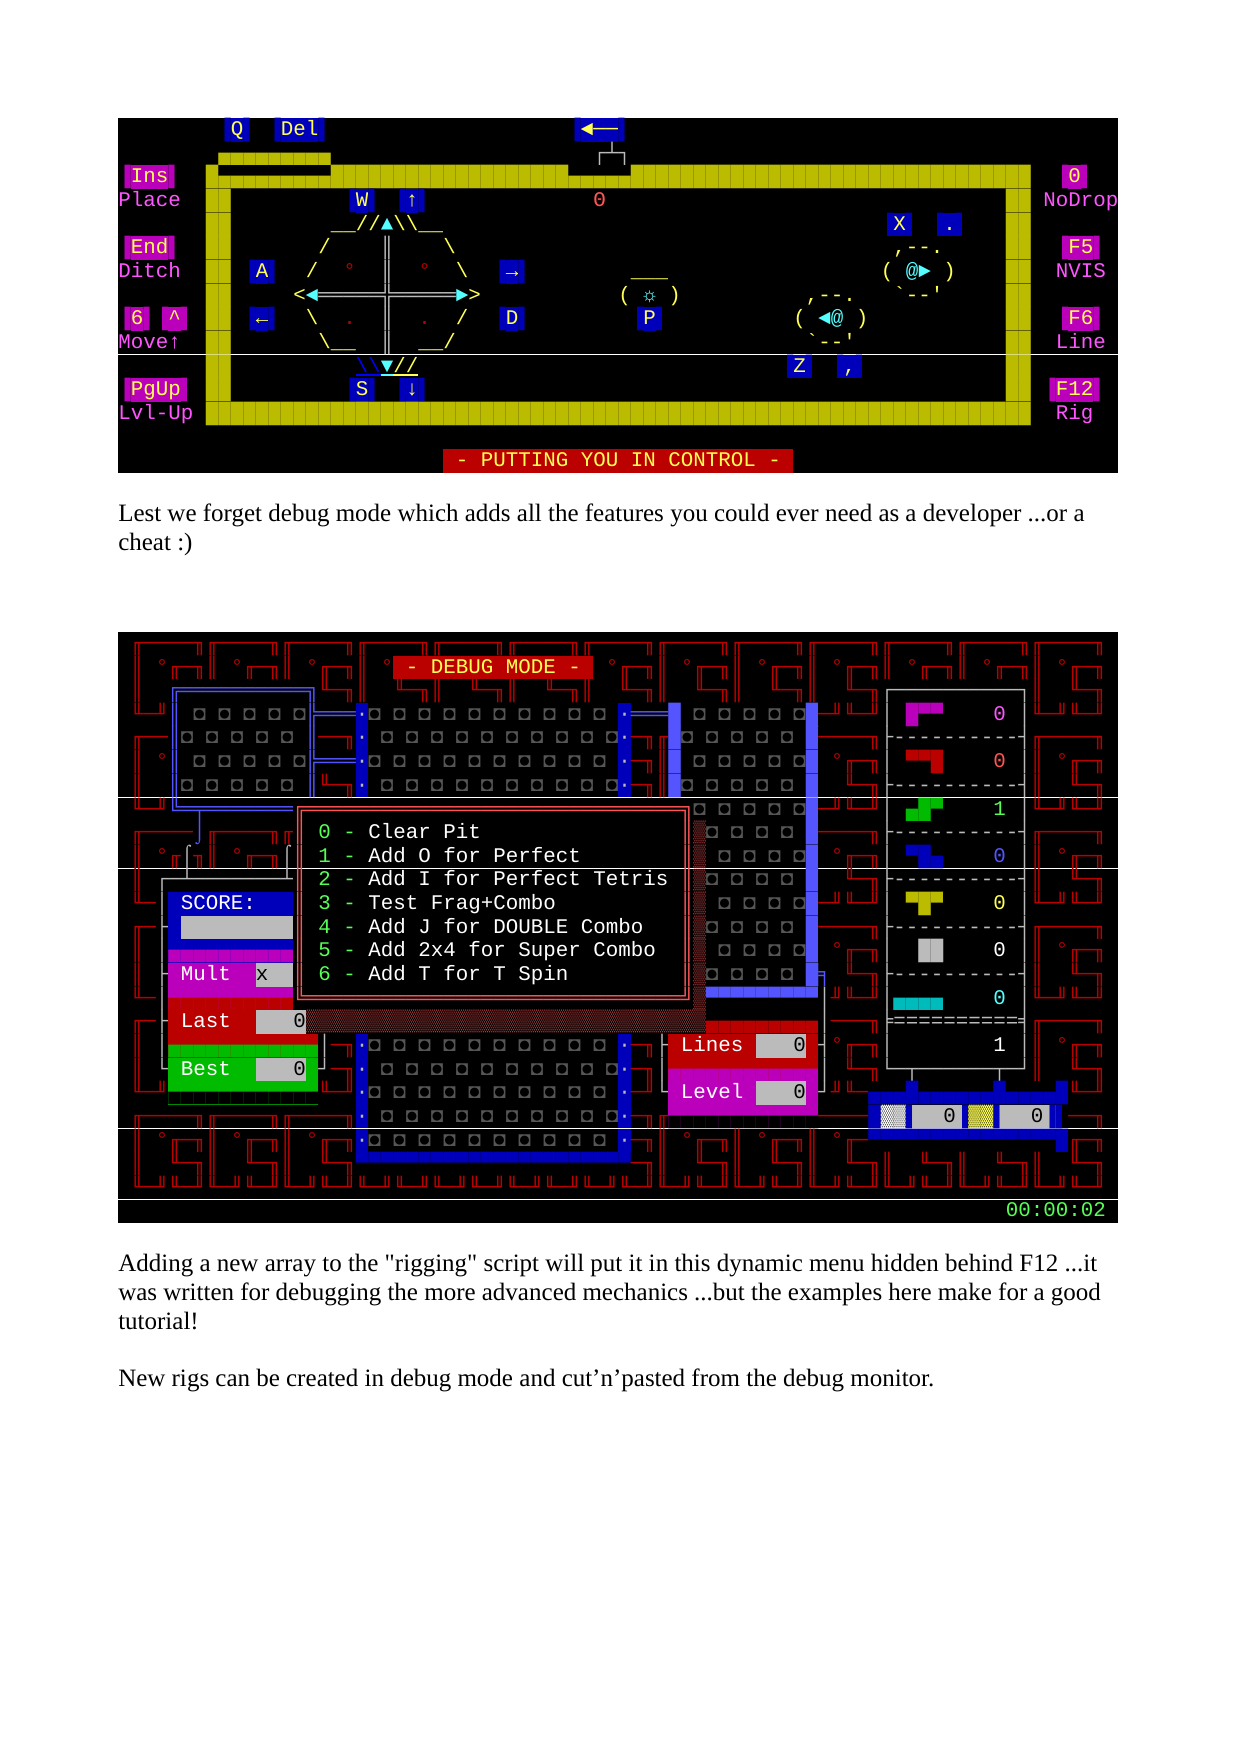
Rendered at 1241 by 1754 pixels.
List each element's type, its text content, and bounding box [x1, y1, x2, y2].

text ║ °╓─╖║ °╓─╖║ °╓─╖║ ° - DEBUG MODE - °╓─╖║ °╓─╖║ °╓─╖║ °╓─╖║ °╓─╖║ °╓─╖║ °╓─╖ [1039, 656, 1122, 679]
text ║ °╓─╖║ °╓─╖║ °╓─╖∙◘ ◘ ◘ ◘ ◘ ◘ ◘ ◘ ◘ ◘ ∙─╖║ °╓─╖║ °╓─╖║ °╓─▀▀▀▀▀▀▀▀▀▀▀▀▀▀▀█╓─╖ [118, 1128, 1122, 1152]
text Move↑ ██ \__ ║ __/ `--' ██ Line [118, 331, 205, 354]
text ██ __//▲\\__ ▐X▌ ▐.▌ ██ [231, 213, 886, 236]
text ║ ├ Mult x ║ 6 - Add T for T Spin ║▒◘ ◘ ◘ ◘ █╕ ╙─╖├----------┤║ ╙─╖ [118, 963, 1122, 987]
text ╓─├ ║ 4 - Add J for DOUBLE Combo ║▒◘ ◘ ◘ ◘ █────╖├----------┤╓────╖ [302, 916, 684, 939]
text ╙─╜║ ◘ ◘ ◘ ◘ ◘╠═══∙◘ ◘ ◘ ◘ ◘ ◘ ◘ ◘ ◘ ◘ ∙═══█ ◘ ◘ ◘ ◘ ◘█─╜╙─╜│ █▀▀ 0 │╙─╜╙─╜ [310, 703, 668, 727]
text ╙─╜╚═╤═══════╔══════════════════════════════╗◘ ◘ ◘ ◘ ◘█─╜╙─╜│ ▄█▀ 1 │╙─╜╙─╜ [118, 797, 1122, 821]
text ▐Q▌ ▐Del▌ ▐◄──▌ [118, 118, 1122, 142]
text ║ └ Best 0 ┘─╖∙ ◘ ◘ ◘ ◘ ◘ ◘ ◘ ◘ ◘ ◘∙─╖│▄▄▄▄▄▄▄▄▄▄▄▄│ ╙─╖└─┬──────┬─┘║ ╙─╖ [139, 1058, 661, 1081]
text ║ °╓⌠╖║ °╓─╖⌠║ 1 - Add O for Perfect ║▒ ◘ ◘ ◘ ◘█ °╓─╖│ ▀█▄ 0 │║ °╓─╖ [818, 845, 886, 868]
text ╓─├ ║ 4 - Add J for DOUBLE Combo ║▒◘ ◘ ◘ ◘ █────╖├----------┤╓────╖ [818, 916, 886, 939]
text ▄▄▄▄▄▄▄▄▄ ┌┴┐ [600, 153, 624, 165]
text ╙─╜║ ◘ ◘ ◘ ◘ ◘╠═══∙◘ ◘ ◘ ◘ ◘ ◘ ◘ ◘ ◘ ◘ ∙═══█ ◘ ◘ ◘ ◘ ◘█─╜╙─╜│ █▀▀ 0 │╙─╜╙─╜ [1025, 703, 1122, 727]
text ║ °╓─╖║ °╓─╖║ °╓─╖║ ° - DEBUG MODE - °╓─╖║ °╓─╖║ °╓─╖║ °╓─╖║ °╓─╖║ °╓─╖║ °╓─╖ [739, 656, 809, 679]
text ▐6▌▐^▌ ██ ▐←▌ \ . ║ . / ▐D▌ ▐P▌ ( ◄@ ) ██ ▐F6▌ [118, 307, 1122, 331]
text ▐Ins▌ █▄▄▄▄▄▄▄▄▄███████████████████▄▄▄▄▄████████████████████████████████ ▐0▌ [118, 165, 1122, 189]
text ╓─├ ║ 4 - Add J for DOUBLE Combo ║▒◘ ◘ ◘ ◘ █────╖├----------┤╓────╖ [887, 916, 1024, 939]
text ██ <◄═════╬═════►> ( ☼ ) ,--. `--' ██ [1031, 284, 1122, 307]
text ╙─│▄▄▄▄▄▄▄▄▄▄╚══════════════════════════════╝▒▀▀▀▀▀▀▀▀▀│╜╙─╜│▄▄▄▄ 0 │╙─╜╙─╜ [887, 987, 1024, 1010]
text ║ °╓─╖║ °╓─╖║ °╓─╖║ ° - DEBUG MODE - °╓─╖║ °╓─╖║ °╓─╖║ °╓─╖║ °╓─╖║ °╓─╖║ °╓─╖ [889, 656, 959, 679]
text New rigs can be created in debug mode and cut’n’pasted from the debug monitor. [118, 1363, 1122, 1392]
text Place ██ ▐W▌ ▐↑▌ Θ ██ NoDrop [118, 189, 1122, 213]
text ╙─╜║ ◘ ◘ ◘ ◘ ◘╠═══∙◘ ◘ ◘ ◘ ◘ ◘ ◘ ◘ ◘ ◘ ∙═══█ ◘ ◘ ◘ ◘ ◘█─╜╙─╜│ █▀▀ 0 │╙─╜╙─╜ [887, 703, 1024, 727]
text ╓──║◘ ◘ ◘ ◘ ◘ ║──╖∙ ◘ ◘ ◘ ◘ ◘ ◘ ◘ ◘ ◘ ◘∙─╖╓█◘ ◘ ◘ ◘ ◘ █────╖├----------┤╓────╖ [118, 727, 1122, 750]
text ▐End▌ ██ / ║ \ ,--. ██ ▐F5▌ [118, 236, 1122, 260]
text ║ ╔══════════╗╙─╖║ ╙─╖║ ╙─╖║ ╙─╖║ ╙─╖║ ╙─╖║ ╙─╖║ ╙─╖┌──────────┐║ ╙─╖ [118, 679, 1122, 703]
text ║ °╓─╖║ °╓─╖║ °╓─╖║ ° - DEBUG MODE - °╓─╖║ °╓─╖║ °╓─╖║ °╓─╖║ °╓─╖║ °╓─╖║ °╓─╖ [964, 656, 1034, 679]
text ║ °╓─╖║ °╓─╖║ °╓─╖║ ° - DEBUG MODE - °╓─╖║ °╓─╖║ °╓─╖║ °╓─╖║ °╓─╖║ °╓─╖║ °╓─╖ [139, 656, 209, 679]
text Lvl-Up ██████████████████████████████████████████████████████████████████ Rig [118, 402, 1122, 426]
text ║ └ Best 0 ┘─╖∙ ◘ ◘ ◘ ◘ ◘ ◘ ◘ ◘ ◘ ◘∙─╖│▄▄▄▄▄▄▄▄▄▄▄▄│ ╙─╖└─┬──────┬─┘║ ╙─╖ [662, 1058, 824, 1081]
text ║ ┌─┴───────┴║ 2 - Add I for Perfect Tetris ║▒◘ ◘ ◘ ◘ █ ╙─╖├----------┤║ ╙─╖ [118, 868, 1122, 892]
text ╙─╜▄▄▄▄▄▄▄▄▄▄▄▄╙─╜∙◘ ◘ ◘ ◘ ◘ ◘ ◘ ◘ ◘ ◘ ∙─╜└ Level 0 ┘╜╙─▄▄▄█▄▄▄▄▄▄█▄▄▄▄█╙─╜ [118, 1081, 1122, 1105]
text ║ ║◘ ◘ ◘ ◘ ◘ ║╙─╖∙ ◘ ◘ ◘ ◘ ◘ ◘ ◘ ◘ ◘ ◘∙─╖║█◘ ◘ ◘ ◘ ◘ █ ╙─╖├----------┤║ ╙─╖ [327, 774, 659, 797]
text ██ <◄═════╬═════►> ( ☼ ) ,--. `--' ██ [231, 284, 456, 307]
text 00:00:02 [118, 1199, 1122, 1223]
text ╓────╖╓────╖╓────╖∙ ◘ ◘ ◘ ◘ ◘ ◘ ◘ ◘ ◘ ◘∙─╖╓▄▄▄▄▄▄▄▄▄▄▄▄────█▓▓▌ 0▐▓▓▌ 0▐▌──╖ [118, 1105, 868, 1128]
text ██ <◄═════╬═════►> ( ☼ ) ,--. `--' ██ [389, 284, 1005, 307]
text ╓────╖╓────╖╓────╖╓────╖╓────╖╓────╖╓────╖╓────╖╓────╖╓────╖╓────╖╓────╖╓────╖ [118, 632, 1122, 656]
text ╓─├ ║ 4 - Add J for DOUBLE Combo ║▒◘ ◘ ◘ ◘ █────╖├----------┤╓────╖ [162, 916, 297, 939]
text ██ \\▼// ▐Z▌ ▐,▌ ██ [118, 354, 1122, 378]
text ║ °╓⌠╖║ °╓─╖⌠║ 1 - Add O for Perfect ║▒ ◘ ◘ ◘ ◘█ °╓─╖│ ▀█▄ 0 │║ °╓─╖ [931, 845, 1024, 868]
text Move↑ ██ \__ ║ __/ `--' ██ Line [389, 331, 1005, 354]
text ▄▄▄▄▄▄▄▄▄ ┌┴┐ [118, 142, 611, 165]
text ║ ║◘ ◘ ◘ ◘ ◘ ║╙─╖∙ ◘ ◘ ◘ ◘ ◘ ◘ ◘ ◘ ◘ ◘∙─╖║█◘ ◘ ◘ ◘ ◘ █ ╙─╖├----------┤║ ╙─╖ [887, 774, 1024, 797]
text ╙─│▄▄▄▄▄▄▄▄▄▄╚══════════════════════════════╝▒▀▀▀▀▀▀▀▀▀│╜╙─╜│▄▄▄▄ 0 │╙─╜╙─╜ [1025, 987, 1122, 1010]
text ▐PgUp▌ ██ ▐S▌ ▐↓▌ ██ ▐F12▌ [118, 378, 1122, 402]
text ║ °╓─╖║ °╓─╖║ °╓─╖║ ° - DEBUG MODE - °╓─╖║ °╓─╖║ °╓─╖║ °╓─╖║ °╓─╖║ °╓─╖║ °╓─╖ [214, 656, 284, 679]
text ╓────⌡╓────╖╓║ 0 - Clear Pit ║▒◘ ◘ ◘ ◘ █────╖├----------┤╓────╖ [118, 821, 1122, 845]
text ║ ║◘ ◘ ◘ ◘ ◘ ║╙─╖∙ ◘ ◘ ◘ ◘ ◘ ◘ ◘ ◘ ◘ ◘∙─╖║█◘ ◘ ◘ ◘ ◘ █ ╙─╖├----------┤║ ╙─╖ [177, 774, 309, 797]
text ╙─│▄▄▄▄▄▄▄▄▄▄╚══════════════════════════════╝▒▀▀▀▀▀▀▀▀▀│╜╙─╜│▄▄▄▄ 0 │╙─╜╙─╜ [162, 987, 824, 1010]
text Move↑ ██ \__ ║ __/ `--' ██ Line [1031, 331, 1122, 354]
text Move↑ ██ \__ ║ __/ `--' ██ Line [231, 331, 384, 354]
text ║ °╓─╖║ °╓─╖║ °╓─╖║ ° - DEBUG MODE - °╓─╖║ °╓─╖║ °╓─╖║ °╓─╖║ °╓─╖║ °╓─╖║ °╓─╖ [364, 656, 659, 679]
text Ditch ██ ▐A▌ / ° ║ ° \ ▐→▌ ___ ( @► ) ██ NVIS [118, 260, 1122, 284]
text ██ __//▲\\__ ▐X▌ ▐.▌ ██ [118, 213, 205, 236]
text ╙─│ SCORE: ║ 3 - Test Frag+Combo ║▒ ◘ ◘ ◘ ◘█─╜╙─╜│ ▀█▀ 0 │╙─╜╙─╜ [118, 892, 1122, 916]
text ▄▄▄▄▄▄▄▄▄ ┌┴┐ [612, 142, 1122, 165]
text ╙─│▄▄▄▄▄▄▄▄▄▄╚══════════════════════════════╝▒▀▀▀▀▀▀▀▀▀│╜╙─╜│▄▄▄▄ 0 │╙─╜╙─╜ [302, 987, 684, 995]
text ╓─├ Last 0▒▒▒▒▒▒▒▒▒▒▒▒▒▒▒▒▒▒▒▒▒▒▒▒▒▒▒▒▒▒▒▒▄▄▄▄▄▄▄▄▄│───╖╞==========╡╓────╖ [118, 1010, 1122, 1034]
text ║ °╓⌠╖║ °╓─╖⌠║ 1 - Add O for Perfect ║▒ ◘ ◘ ◘ ◘█ °╓─╖│ ▀█▄ 0 │║ °╓─╖ [139, 845, 209, 868]
text ║ °╓⌠╖║ °╓─╖⌠║ 1 - Add O for Perfect ║▒ ◘ ◘ ◘ ◘█ °╓─╖│ ▀█▄ 0 │║ °╓─╖ [689, 845, 805, 868]
text - PUTTING YOU IN CONTROL - [118, 449, 1122, 473]
text ║ °╓─╖║ °╓─╖║ °╓─╖║ ° - DEBUG MODE - °╓─╖║ °╓─╖║ °╓─╖║ °╓─╖║ °╓─╖║ °╓─╖║ °╓─╖ [664, 656, 734, 679]
text ╙─╜║ ◘ ◘ ◘ ◘ ◘╠═══∙◘ ◘ ◘ ◘ ◘ ◘ ◘ ◘ ◘ ◘ ∙═══█ ◘ ◘ ◘ ◘ ◘█─╜╙─╜│ █▀▀ 0 │╙─╜╙─╜ [177, 703, 309, 727]
text ╙─╜║ ◘ ◘ ◘ ◘ ◘╠═══∙◘ ◘ ◘ ◘ ◘ ◘ ◘ ◘ ◘ ◘ ∙═══█ ◘ ◘ ◘ ◘ ◘█─╜╙─╜│ █▀▀ 0 │╙─╜╙─╜ [681, 703, 805, 727]
text ██ __//▲\\__ ▐X▌ ▐.▌ ██ [1031, 213, 1122, 236]
text Adding a new array to the "rigging" script will put it in this dynamic menu hidden behind F12 ...it was written for debugging the more advanced mechanics ...but the examples here make for a good tutorial! [118, 1248, 1122, 1335]
text ║ ║◘ ◘ ◘ ◘ ◘ ║╙─╖∙ ◘ ◘ ◘ ◘ ◘ ◘ ◘ ◘ ◘ ◘∙─╖║█◘ ◘ ◘ ◘ ◘ █ ╙─╖├----------┤║ ╙─╖ [681, 774, 805, 797]
text ╙─╜║ ◘ ◘ ◘ ◘ ◘╠═══∙◘ ◘ ◘ ◘ ◘ ◘ ◘ ◘ ◘ ◘ ∙═══█ ◘ ◘ ◘ ◘ ◘█─╜╙─╜│ █▀▀ 0 │╙─╜╙─╜ [818, 703, 886, 727]
text ║ │▄▄▄▄▄▄▄▄▄▄║ 5 - Add 2x4 for Super Combo ║▒ ◘ ◘ ◘ ◘█ °╓─╖│ ██ 0 │║ °╓─╖ [118, 939, 1122, 963]
text ║ ╙─╖║ ╙─╖║ ╙─╖▀▀▀▀▀▀▀▀▀▀▀▀▀▀▀▀▀▀▀▀▀▀─╖║ ╙─╖║ ╙─╖║ ╙─╖║ ╙─╖║ ╙─╖║ ╙─╖ [118, 1152, 1122, 1176]
text ╓─├ ║ 4 - Add J for DOUBLE Combo ║▒◘ ◘ ◘ ◘ █────╖├----------┤╓────╖ [689, 916, 805, 939]
text ╓─├ ║ 4 - Add J for DOUBLE Combo ║▒◘ ◘ ◘ ◘ █────╖├----------┤╓────╖ [1025, 916, 1122, 939]
text ║ °╓⌠╖║ °╓─╖⌠║ 1 - Add O for Perfect ║▒ ◘ ◘ ◘ ◘█ °╓─╖│ ▀█▄ 0 │║ °╓─╖ [214, 845, 297, 868]
text ╙─╜╙─╜╙─╜╙─╜╙─╜╙─╜╙─╜╙─╜╙─╜╙─╜╙─╜╙─╜╙─╜╙─╜╙─╜╙─╜╙─╜╙─╜╙─╜╙─╜╙─╜╙─╜╙─╜╙─╜╙─╜╙─╜ [118, 1176, 1122, 1199]
text ║ °╓⌠╖║ °╓─╖⌠║ 1 - Add O for Perfect ║▒ ◘ ◘ ◘ ◘█ °╓─╖│ ▀█▄ 0 │║ °╓─╖ [1039, 845, 1122, 868]
text ██ <◄═════╬═════►> ( ☼ ) ,--. `--' ██ [118, 284, 205, 307]
text ║ °╓⌠╖║ °╓─╖⌠║ 1 - Add O for Perfect ║▒ ◘ ◘ ◘ ◘█ °╓─╖│ ▀█▄ 0 │║ °╓─╖ [302, 845, 684, 868]
text ║ │▄▄▄▄▄▄▄▄▄▄▄▄│─╖∙◘ ◘ ◘ ◘ ◘ ◘ ◘ ◘ ◘ ◘ ∙─╖├ Lines 0 ┤°╓─╖│ 1 │║ °╓─╖ [118, 1034, 1122, 1058]
text ██ __//▲\\__ ▐X▌ ▐.▌ ██ [911, 213, 936, 236]
text ║ °║ ◘ ◘ ◘ ◘ ◘╠═══∙◘ ◘ ◘ ◘ ◘ ◘ ◘ ◘ ◘ ◘ ∙─╖║█ ◘ ◘ ◘ ◘ ◘█ °╓─╖│ ▀▀█ 0 │║ °╓─╖ [118, 750, 1122, 774]
text ║ °╓─╖║ °╓─╖║ °╓─╖║ ° - DEBUG MODE - °╓─╖║ °╓─╖║ °╓─╖║ °╓─╖║ °╓─╖║ °╓─╖║ °╓─╖ [814, 656, 884, 679]
text Lest we forget debug mode which adds all the features you could ever need as a developer ...or a cheat :) [118, 498, 1122, 556]
text ██ __//▲\\__ ▐X▌ ▐.▌ ██ [961, 213, 1005, 236]
text ║ °╓─╖║ °╓─╖║ °╓─╖║ ° - DEBUG MODE - °╓─╖║ °╓─╖║ °╓─╖║ °╓─╖║ °╓─╖║ °╓─╖║ °╓─╖ [289, 656, 359, 679]
